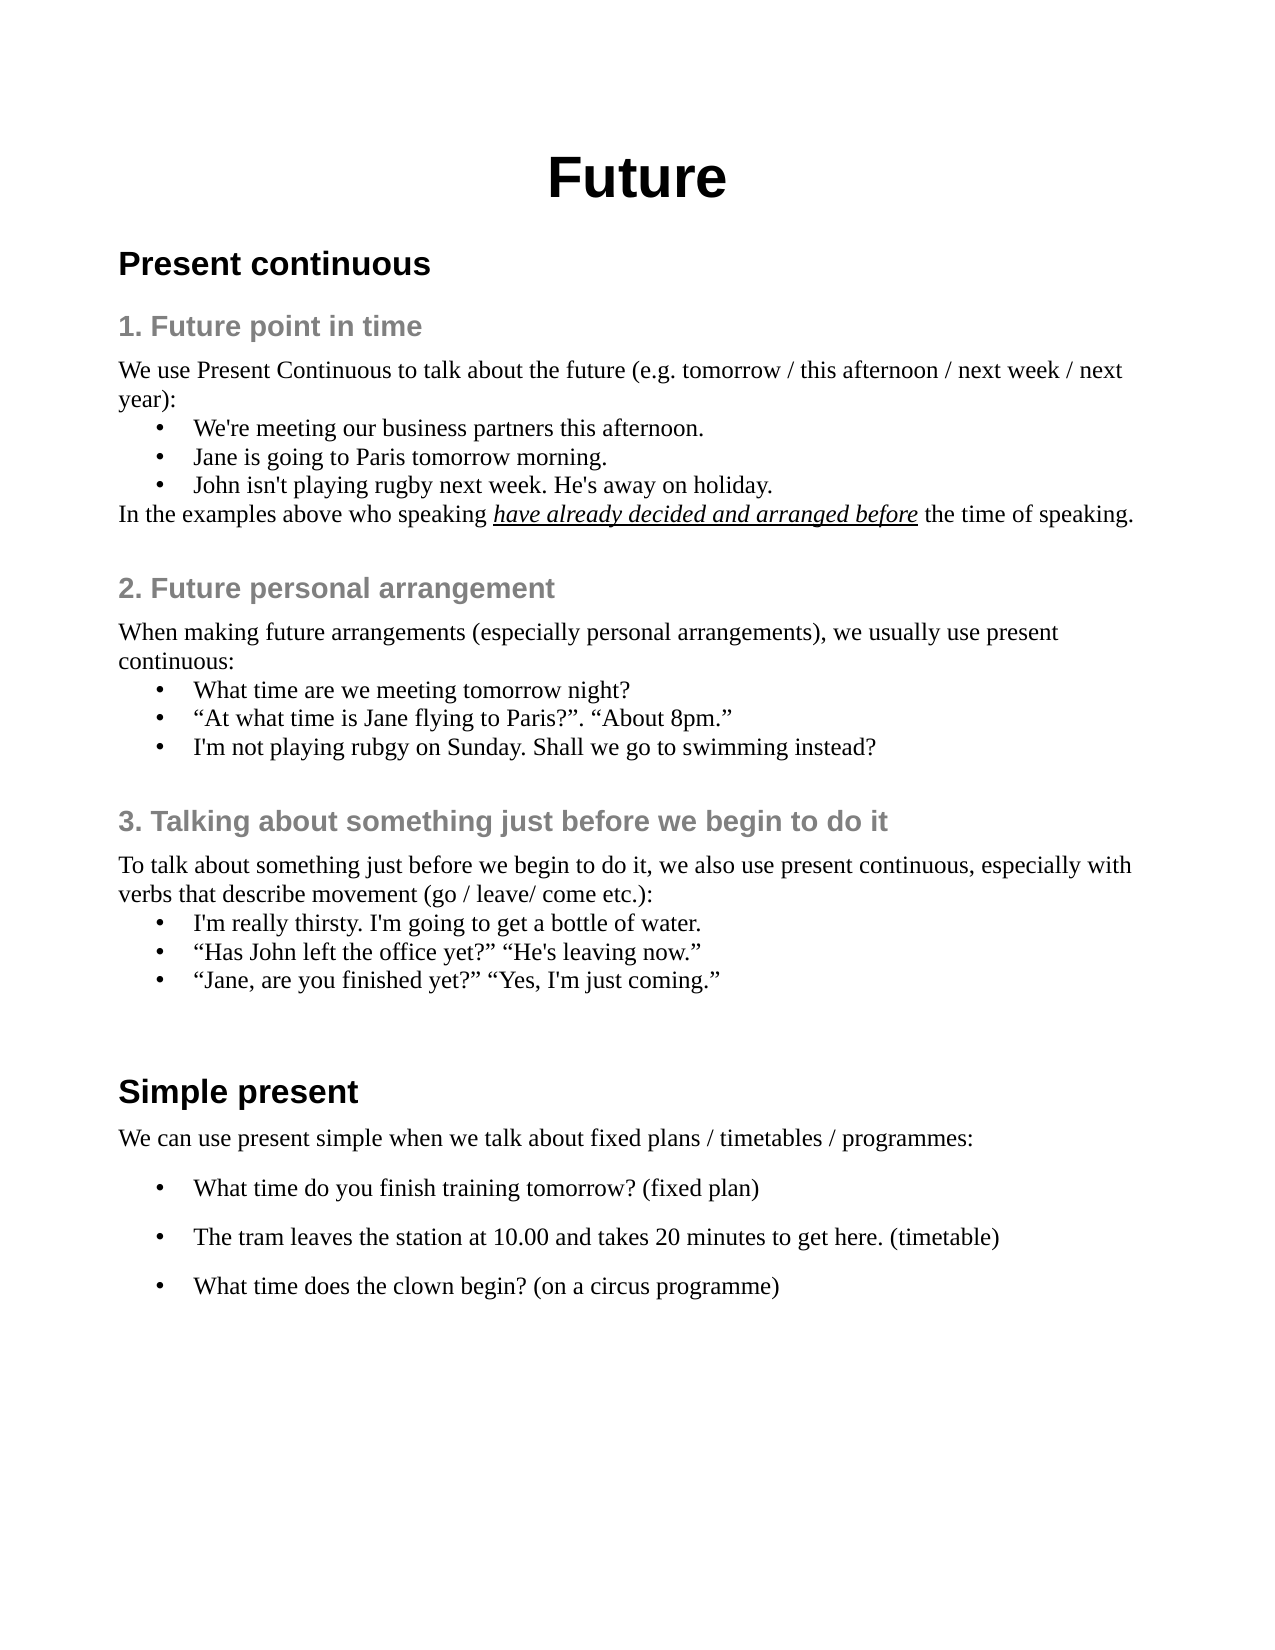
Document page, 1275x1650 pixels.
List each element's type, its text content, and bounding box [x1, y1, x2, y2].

subtitle 1. Future point in time [118, 309, 1157, 343]
list The tram leaves the station at 10.00 and takes 20 minutes to get here. (timetable) [156, 1222, 1157, 1250]
list I'm really thirsty. I'm going to get a bottle of water. [156, 908, 1157, 937]
text In the examples above who speaking have already decided and arranged before the time of speaking. [118, 499, 1157, 528]
text When making future arrangements (especially personal arrangements), we usually use present continuous: [118, 617, 1157, 675]
list “At what time is Jane flying to Paris?”. “About 8pm.” [156, 703, 1157, 732]
text We use Present Continuous to talk about the future (e.g. tomorrow / this afternoon / next week / next year): [118, 355, 1157, 413]
subtitle Present continuous [118, 243, 1157, 282]
text We can use present simple when we talk about fixed plans / timetables / programmes: [118, 1123, 1157, 1152]
list We're meeting our business partners this afternoon. [156, 413, 1157, 442]
list What time do you finish training tomorrow? (fixed plan) [156, 1173, 1157, 1201]
title Future [118, 143, 1157, 210]
list Jane is going to Paris tomorrow morning. [156, 442, 1157, 470]
subtitle 2. Future personal arrangement [118, 571, 1157, 605]
subtitle Simple present [118, 1072, 1157, 1111]
list What time does the clown begin? (on a circus programme) [156, 1271, 1157, 1299]
list “Jane, are you finished yet?” “Yes, I'm just coming.” [156, 965, 1157, 994]
text To talk about something just before we begin to do it, we also use present continuous, especially with verbs that describe movement (go / leave/ come etc.): [118, 850, 1157, 908]
list I'm not playing rubgy on Sunday. Shall we go to swimming instead? [156, 732, 1157, 761]
subtitle 3. Talking about something just before we begin to do it [118, 804, 1157, 838]
list What time are we meeting tomorrow night? [156, 675, 1157, 703]
list John isn't playing rugby next week. He's away on holiday. [156, 470, 1157, 499]
list “Has John left the office yet?” “He's leaving now.” [156, 937, 1157, 965]
